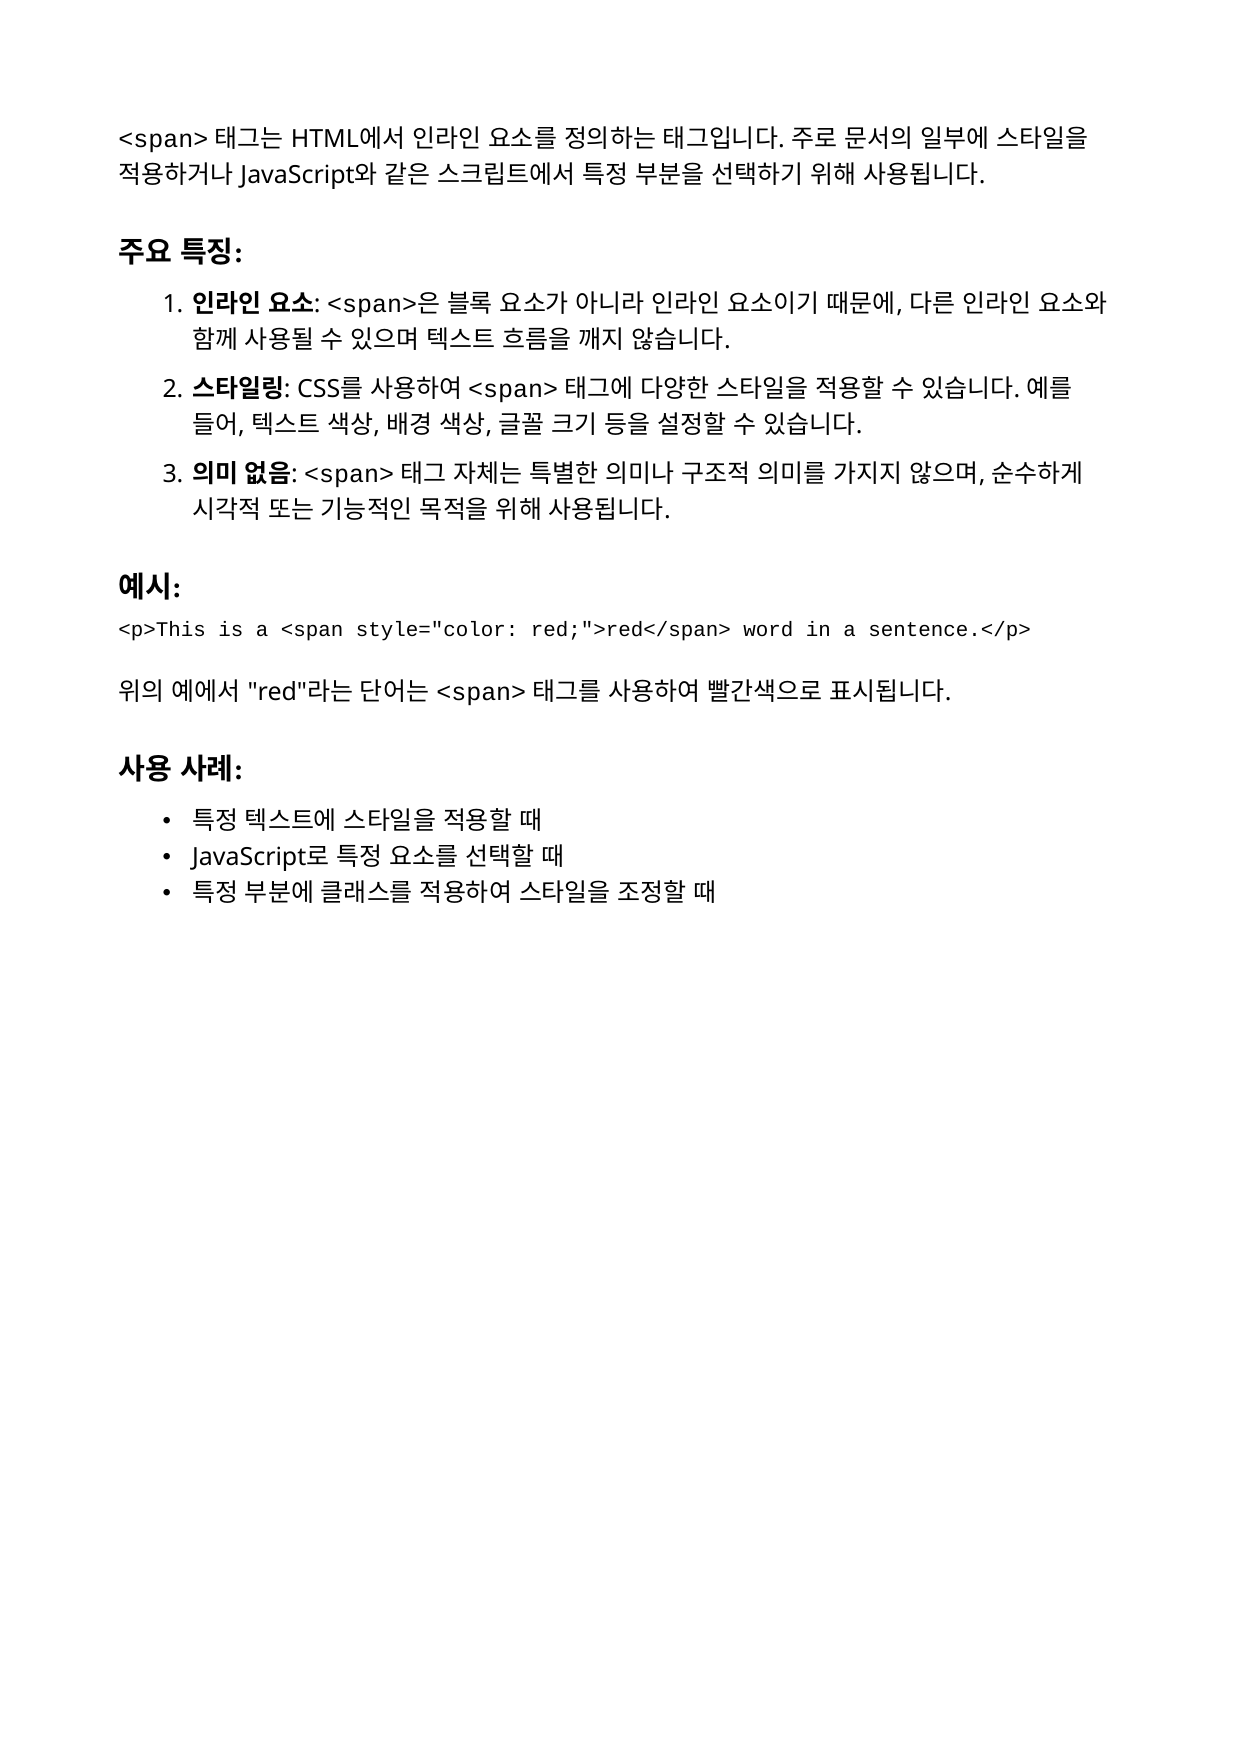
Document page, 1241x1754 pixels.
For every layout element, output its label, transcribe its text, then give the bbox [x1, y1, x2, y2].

list 특정 부분에 클래스를 적용하여 스타일을 조정할 때 [162, 873, 1122, 909]
list 의미 없음: <span> 태그 자체는 특별한 의미나 구조적 의미를 가지지 않으며, 순수하게 시각적 또는 기능적인 목적을 위해 사용됩니다. [162, 453, 1122, 526]
text <p>This is a <span style="color: red;">red</span> word in a sentence.</p> [118, 618, 1122, 642]
list JavaScript로 특정 요소를 선택할 때 [162, 837, 1122, 873]
subtitle 사용 사례: [118, 746, 1122, 788]
list 스타일링: CSS를 사용하여 <span> 태그에 다양한 스타일을 적용할 수 있습니다. 예를 들어, 텍스트 색상, 배경 색상, 글꼴 크기 등을 설정할 수 있습니다. [162, 368, 1122, 441]
list 특정 텍스트에 스타일을 적용할 때 [162, 800, 1122, 837]
subtitle 주요 특징: [118, 228, 1122, 271]
text <span> 태그는 HTML에서 인라인 요소를 정의하는 태그입니다. 주로 문서의 일부에 스타일을 적용하거나 JavaScript와 같은 스크립트에서 특정 부분을 선택하기 위해 사용됩니다. [118, 118, 1122, 191]
list 인라인 요소: <span>은 블록 요소가 아니라 인라인 요소이기 때문에, 다른 인라인 요소와 함께 사용될 수 있으며 텍스트 흐름을 깨지 않습니다. [162, 283, 1122, 356]
subtitle 예시: [118, 564, 1122, 606]
text 위의 예에서 "red"라는 단어는 <span> 태그를 사용하여 빨간색으로 표시됩니다. [118, 672, 1122, 708]
